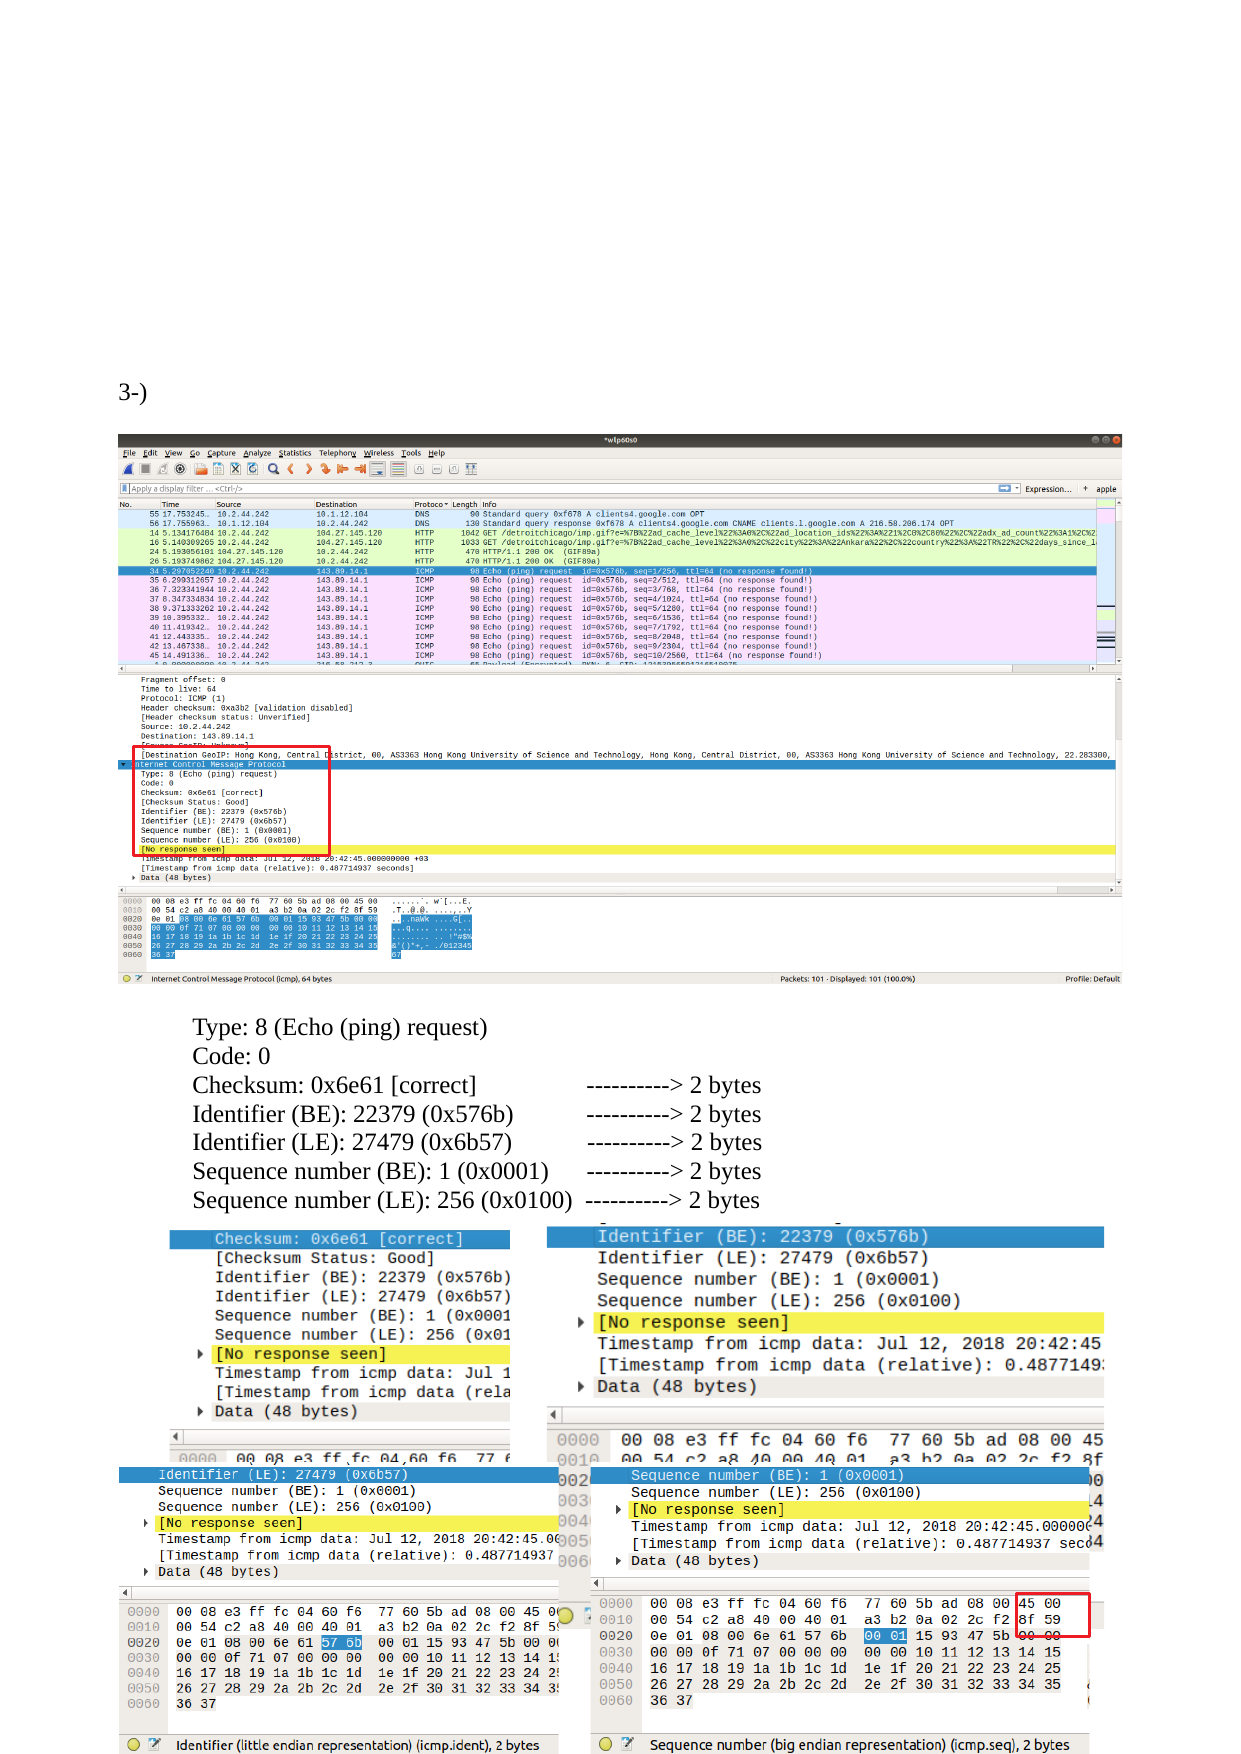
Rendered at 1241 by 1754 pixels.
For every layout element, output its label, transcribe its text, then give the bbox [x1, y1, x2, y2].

text Checksum: 0x6e61 [correct] ----------> 2 bytes [118, 1070, 1122, 1099]
text Type: 8 (Echo (ping) request) [118, 1012, 1122, 1041]
picture [119, 1223, 1105, 1754]
picture [1018, 1595, 1088, 1635]
text Code: 0 [118, 1041, 1122, 1070]
picture [118, 434, 1123, 984]
text Sequence number (LE): 256 (0x0100) ----------> 2 bytes [118, 1185, 1122, 1214]
text 3-) [118, 377, 1122, 406]
text Identifier (BE): 22379 (0x576b) ----------> 2 bytes [118, 1099, 1122, 1127]
text Sequence number (BE): 1 (0x0001) ----------> 2 bytes [118, 1156, 1122, 1185]
text Identifier (LE): 27479 (0x6b57) ----------> 2 bytes [118, 1127, 1122, 1156]
